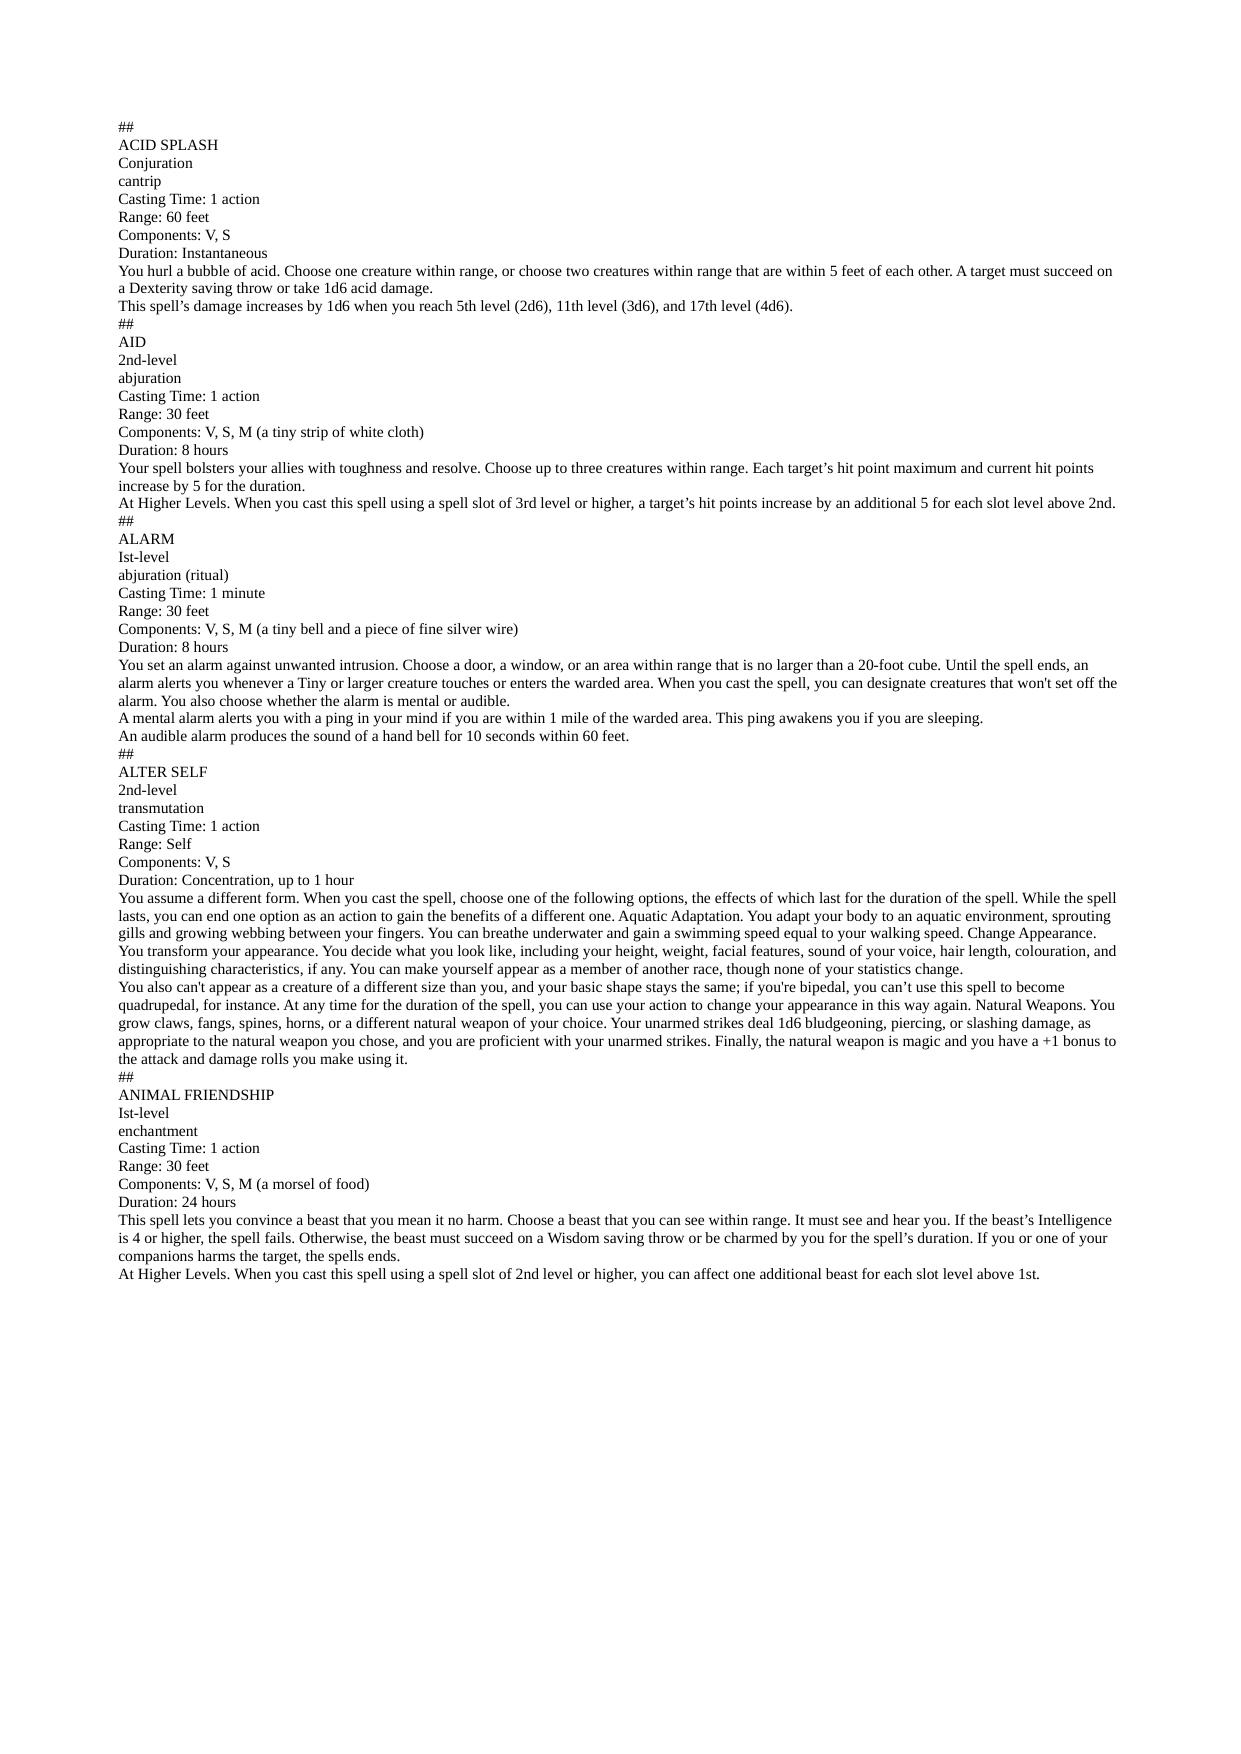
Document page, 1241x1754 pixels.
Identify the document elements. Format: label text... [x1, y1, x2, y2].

text Your spell bolsters your allies with toughness and resolve. Choose up to three creatures within range. Each target’s hit point maximum and current hit points increase by 5 for the duration. [118, 458, 1122, 494]
text An audible alarm produces the sound of a hand bell for 10 seconds within 60 feet. [118, 727, 1122, 745]
text Duration: 8 hours [118, 638, 1122, 656]
text Components: V, S, M (a tiny bell and a piece of fine silver wire) [118, 620, 1122, 638]
text Conjuration [118, 154, 1122, 172]
text Components: V, S, M (a tiny strip of white cloth) [118, 423, 1122, 441]
text Ist-level [118, 548, 1122, 566]
text Casting Time: 1 action [118, 817, 1122, 835]
text ANIMAL FRIENDSHIP [118, 1086, 1122, 1103]
text ALTER SELF [118, 763, 1122, 781]
text ACID SPLASH [118, 136, 1122, 154]
text Casting Time: 1 minute [118, 584, 1122, 602]
text At Higher Levels. When you cast this spell using a spell slot of 2nd level or higher, you can affect one additional beast for each slot level above 1st. [118, 1265, 1122, 1283]
text Duration: Instantaneous [118, 243, 1122, 261]
text transmutation [118, 799, 1122, 817]
text ## [118, 315, 1122, 333]
text cantrip [118, 172, 1122, 190]
text 2nd-level [118, 781, 1122, 799]
text Range: Self [118, 835, 1122, 853]
text 2nd-level [118, 351, 1122, 369]
text This spell lets you convince a beast that you mean it no harm. Choose a beast that you can see within range. It must see and hear you. If the beast’s Intelligence is 4 or higher, the spell fails. Otherwise, the beast must succeed on a Wisdom saving throw or be charmed by you for the spell’s duration. If you or one of your companions harms the target, the spells ends. [118, 1211, 1122, 1265]
text enchantment [118, 1121, 1122, 1139]
text Duration: 24 hours [118, 1193, 1122, 1211]
text Duration: 8 hours [118, 441, 1122, 458]
text Range: 60 feet [118, 208, 1122, 226]
text Components: V, S [118, 853, 1122, 871]
text You hurl a bubble of acid. Choose one creature within range, or choose two creatures within range that are within 5 feet of each other. A target must succeed on a Dexterity saving throw or take 1d6 acid damage. [118, 261, 1122, 297]
text A mental alarm alerts you with a ping in your mind if you are within 1 mile of the warded area. This ping awakens you if you are sleeping. [118, 709, 1122, 727]
text ## [118, 1068, 1122, 1086]
text Components: V, S [118, 226, 1122, 243]
text This spell’s damage increases by 1d6 when you reach 5th level (2d6), 11th level (3d6), and 17th level (4d6). [118, 297, 1122, 315]
text Range: 30 feet [118, 405, 1122, 423]
text Casting Time: 1 action [118, 387, 1122, 405]
text At Higher Levels. When you cast this spell using a spell slot of 3rd level or higher, a target’s hit points increase by an additional 5 for each slot level above 2nd. [118, 494, 1122, 512]
text ## [118, 118, 1122, 136]
text Ist-level [118, 1103, 1122, 1121]
text Duration: Concentration, up to 1 hour [118, 871, 1122, 888]
text AID [118, 333, 1122, 351]
text abjuration [118, 369, 1122, 387]
text Casting Time: 1 action [118, 190, 1122, 208]
text You set an alarm against unwanted intrusion. Choose a door, a window, or an area within range that is no larger than a 20-foot cube. Until the spell ends, an alarm alerts you whenever a Tiny or larger creature touches or enters the warded area. When you cast the spell, you can designate creatures that won't set off the alarm. You also choose whether the alarm is mental or audible. [118, 656, 1122, 709]
text Range: 30 feet [118, 602, 1122, 620]
text You also can't appear as a creature of a different size than you, and your basic shape stays the same; if you're bipedal, you can’t use this spell to become quadrupedal, for instance. At any time for the duration of the spell, you can use your action to change your appearance in this way again. Natural Weapons. You grow claws, fangs, spines, horns, or a different natural weapon of your choice. Your unarmed strikes deal 1d6 bludgeoning, piercing, or slashing damage, as appropriate to the natural weapon you chose, and you are proficient with your unarmed strikes. Finally, the natural weapon is magic and you have a +1 bonus to the attack and damage rolls you make using it. [118, 978, 1122, 1068]
text Components: V, S, M (a morsel of food) [118, 1175, 1122, 1193]
text You assume a different form. When you cast the spell, choose one of the following options, the effects of which last for the duration of the spell. While the spell lasts, you can end one option as an action to gain the benefits of a different one. Aquatic Adaptation. You adapt your body to an aquatic environment, sprouting gills and growing webbing between your fingers. You can breathe underwater and gain a swimming speed equal to your walking speed. Change Appearance. You transform your appearance. You decide what you look like, including your height, weight, facial features, sound of your voice, hair length, colouration, and distinguishing characteristics, if any. You can make yourself appear as a member of another race, though none of your statistics change. [118, 888, 1122, 978]
text Range: 30 feet [118, 1157, 1122, 1175]
text ALARM [118, 530, 1122, 548]
text abjuration (ritual) [118, 566, 1122, 584]
text Casting Time: 1 action [118, 1139, 1122, 1157]
text ## [118, 512, 1122, 530]
text ## [118, 745, 1122, 763]
